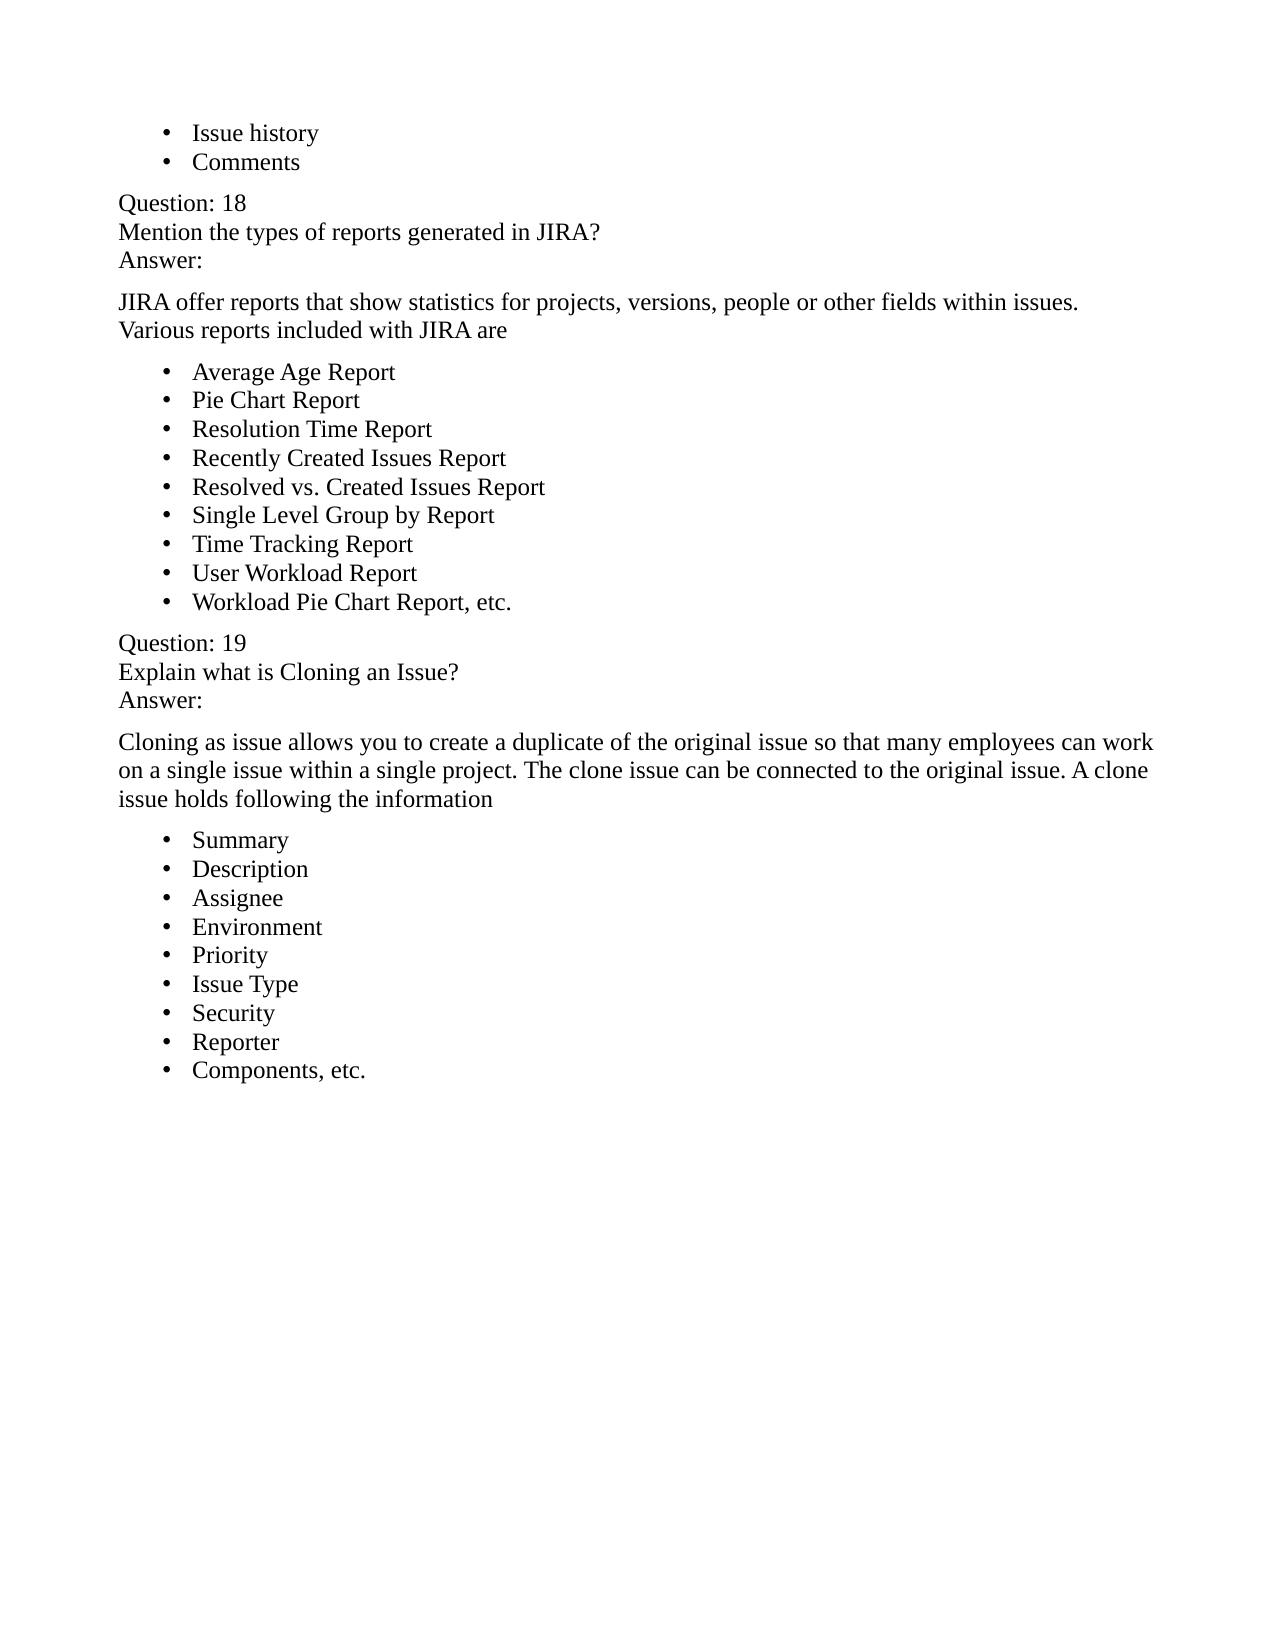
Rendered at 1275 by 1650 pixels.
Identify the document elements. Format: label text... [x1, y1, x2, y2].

list Recently Created Issues Report [162, 443, 1157, 472]
list Time Tracking Report [162, 529, 1157, 558]
text Question: 19 [118, 628, 1157, 657]
list Workload Pie Chart Report, etc. [162, 587, 1157, 616]
text Question: 18 [118, 188, 1157, 217]
list User Workload Report [162, 558, 1157, 587]
list Description [162, 854, 1157, 883]
list Priority [162, 941, 1157, 969]
list Issue Type [162, 969, 1157, 998]
list Reporter [162, 1027, 1157, 1056]
list Summary [162, 826, 1157, 854]
list Components, etc. [162, 1056, 1157, 1084]
list Pie Chart Report [162, 386, 1157, 414]
list Resolution Time Report [162, 414, 1157, 443]
text Answer: [118, 246, 1157, 274]
list Security [162, 998, 1157, 1027]
list Single Level Group by Report [162, 501, 1157, 529]
list Assignee [162, 883, 1157, 912]
list Environment [162, 912, 1157, 941]
text Explain what is Cloning an Issue? [118, 657, 1157, 686]
text Cloning as issue allows you to create a duplicate of the original issue so that many employees can work on a single issue within a single project. The clone issue can be connected to the original issue. A clone issue holds following the information [118, 727, 1157, 813]
text JIRA offer reports that show statistics for projects, versions, people or other fields within issues. Various reports included with JIRA are [118, 287, 1157, 344]
list Resolved vs. Created Issues Report [162, 472, 1157, 501]
list Average Age Report [162, 357, 1157, 386]
text Mention the types of reports generated in JIRA? [118, 217, 1157, 246]
list Issue history [162, 118, 1157, 147]
text Answer: [118, 686, 1157, 714]
list Comments [162, 147, 1157, 176]
